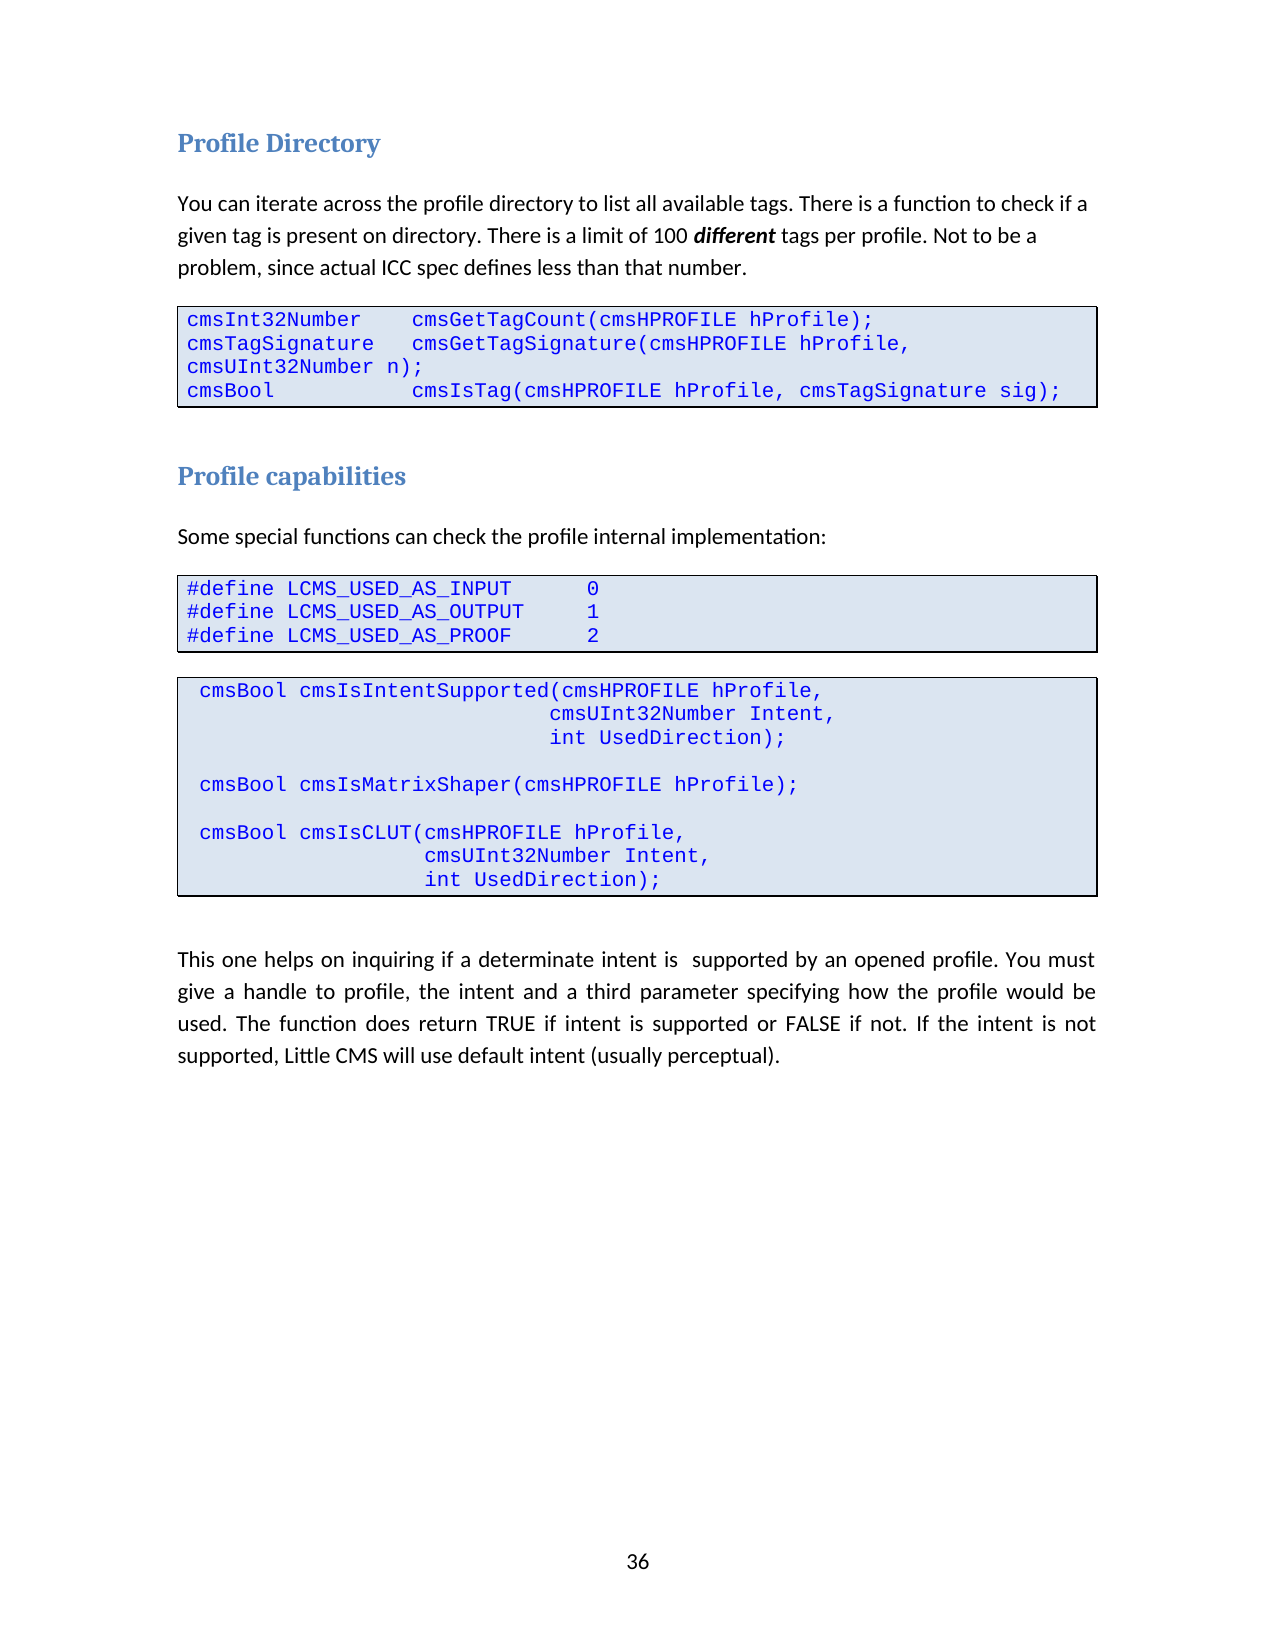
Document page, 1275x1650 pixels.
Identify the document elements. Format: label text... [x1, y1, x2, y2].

text Some special functions can check the profile internal implementation: [177, 522, 1098, 550]
text cmsUInt32Number Intent, [178, 700, 1096, 724]
subtitle Profile capabilities [177, 461, 1098, 492]
text cmsBool cmsIsMatrixShaper(cmsHPROFILE hProfile); [178, 771, 1096, 795]
text cmsInt32Number cmsGetTagCount(cmsHPROFILE hProfile); [178, 307, 1096, 330]
text cmsTagSignature cmsGetTagSignature(cmsHPROFILE hProfile, cmsUInt32Number n); [178, 330, 1096, 377]
text cmsBool cmsIsIntentSupported(cmsHPROFILE hProfile, [178, 678, 1096, 700]
text #define LCMS_USED_AS_OUTPUT 1 [178, 598, 1096, 622]
text This one helps on inquiring if a determinate intent is supported by an opened profile. You must give a handle to profile, the intent and a third parameter specifying how the profile would be used. The function does return TRUE if intent is supported or FALSE if not. If the intent is not supported, Little CMS will use default intent (usually perceptual). [177, 945, 1098, 1069]
subtitle Profile Directory [177, 128, 1098, 159]
text #define LCMS_USED_AS_INPUT 0 [178, 576, 1096, 598]
text You can iterate across the profile directory to list all available tags. There is a function to check if a given tag is present on directory. There is a limit of 100 different tags per profile. Not to be a problem, since actual ICC spec defines less than that number. [177, 189, 1098, 281]
text #define LCMS_USED_AS_PROOF 2 [178, 622, 1096, 651]
text int UsedDirection); [178, 724, 1096, 748]
text cmsUInt32Number Intent, [178, 842, 1096, 866]
text cmsBool cmsIsTag(cmsHPROFILE hProfile, cmsTagSignature sig); [178, 377, 1096, 406]
text int UsedDirection); [178, 866, 1096, 895]
text cmsBool cmsIsCLUT(cmsHPROFILE hProfile, [178, 818, 1096, 842]
